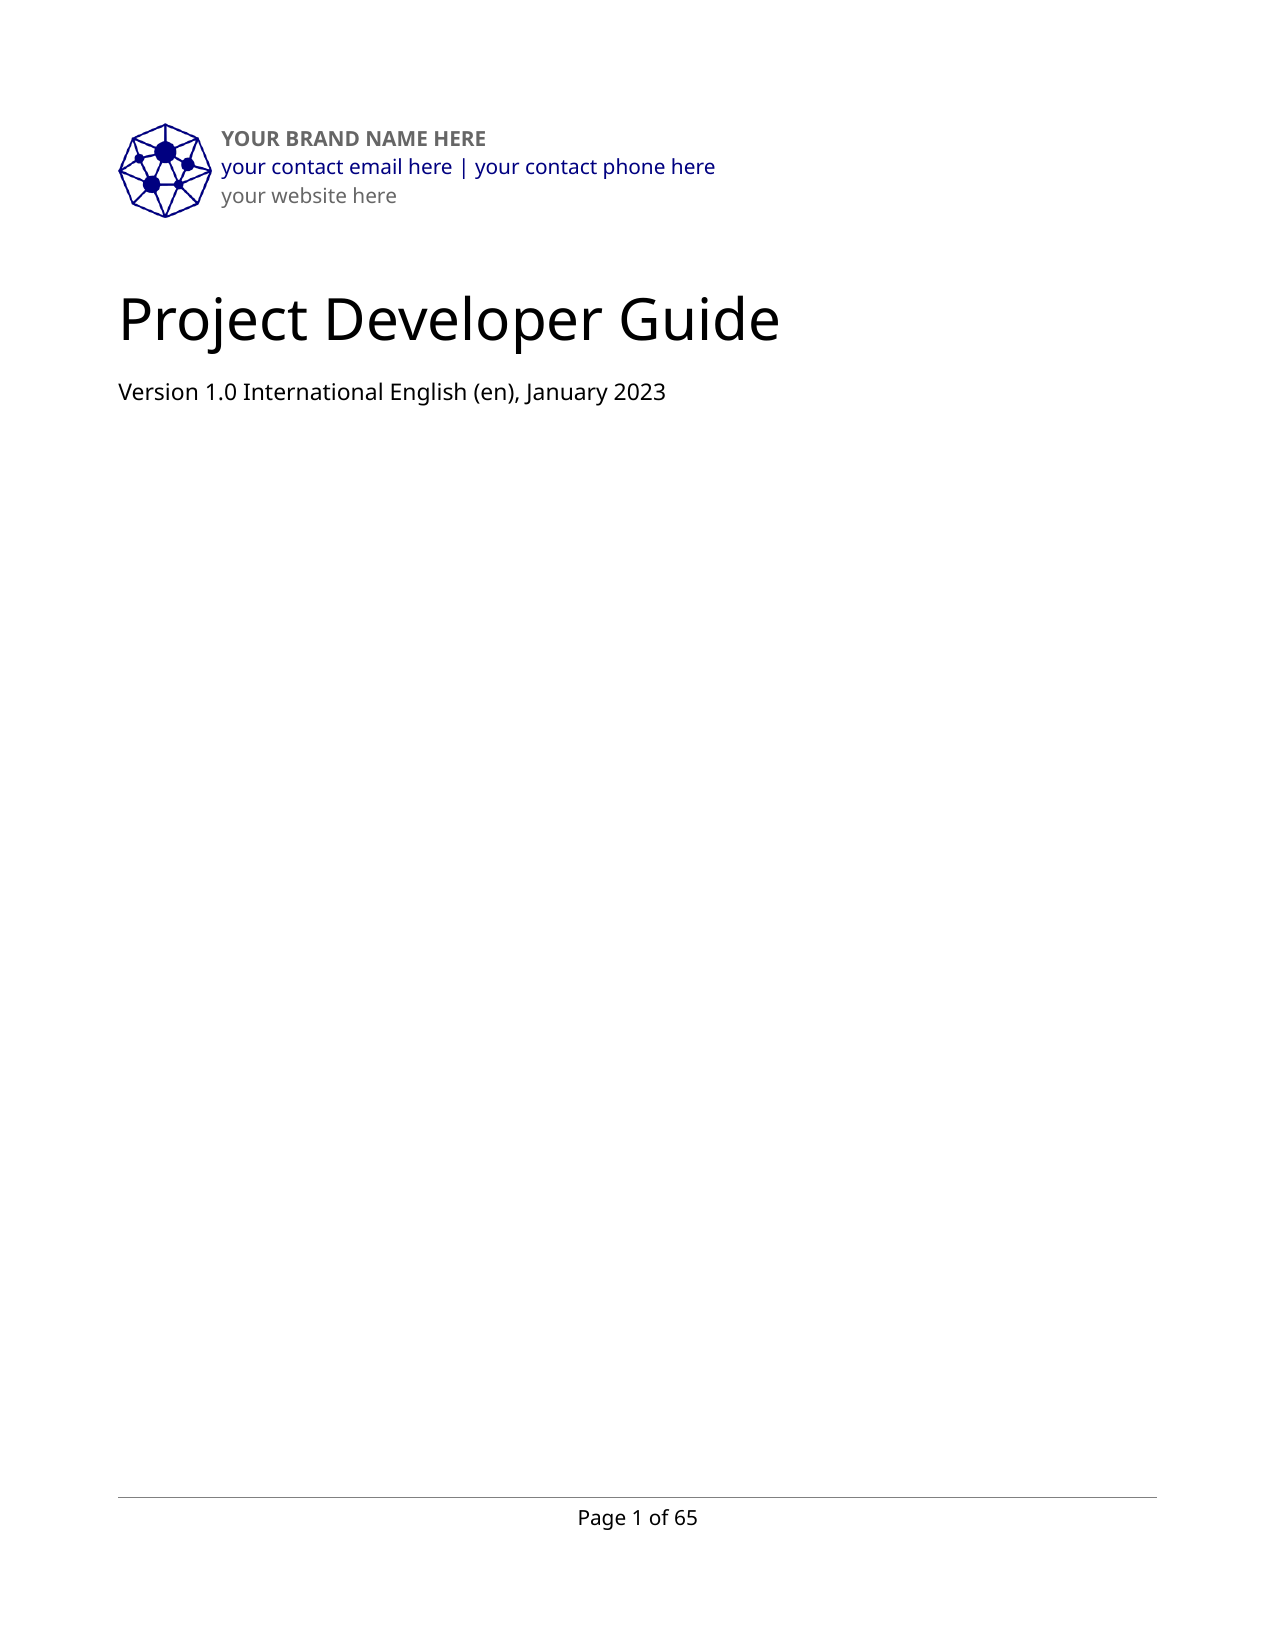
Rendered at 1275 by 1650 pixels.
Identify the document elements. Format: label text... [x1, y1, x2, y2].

title Project Developer Guide [118, 278, 1157, 357]
text Version 1.0 International English (en), January 2023 [118, 376, 1157, 407]
picture [118, 123, 212, 218]
